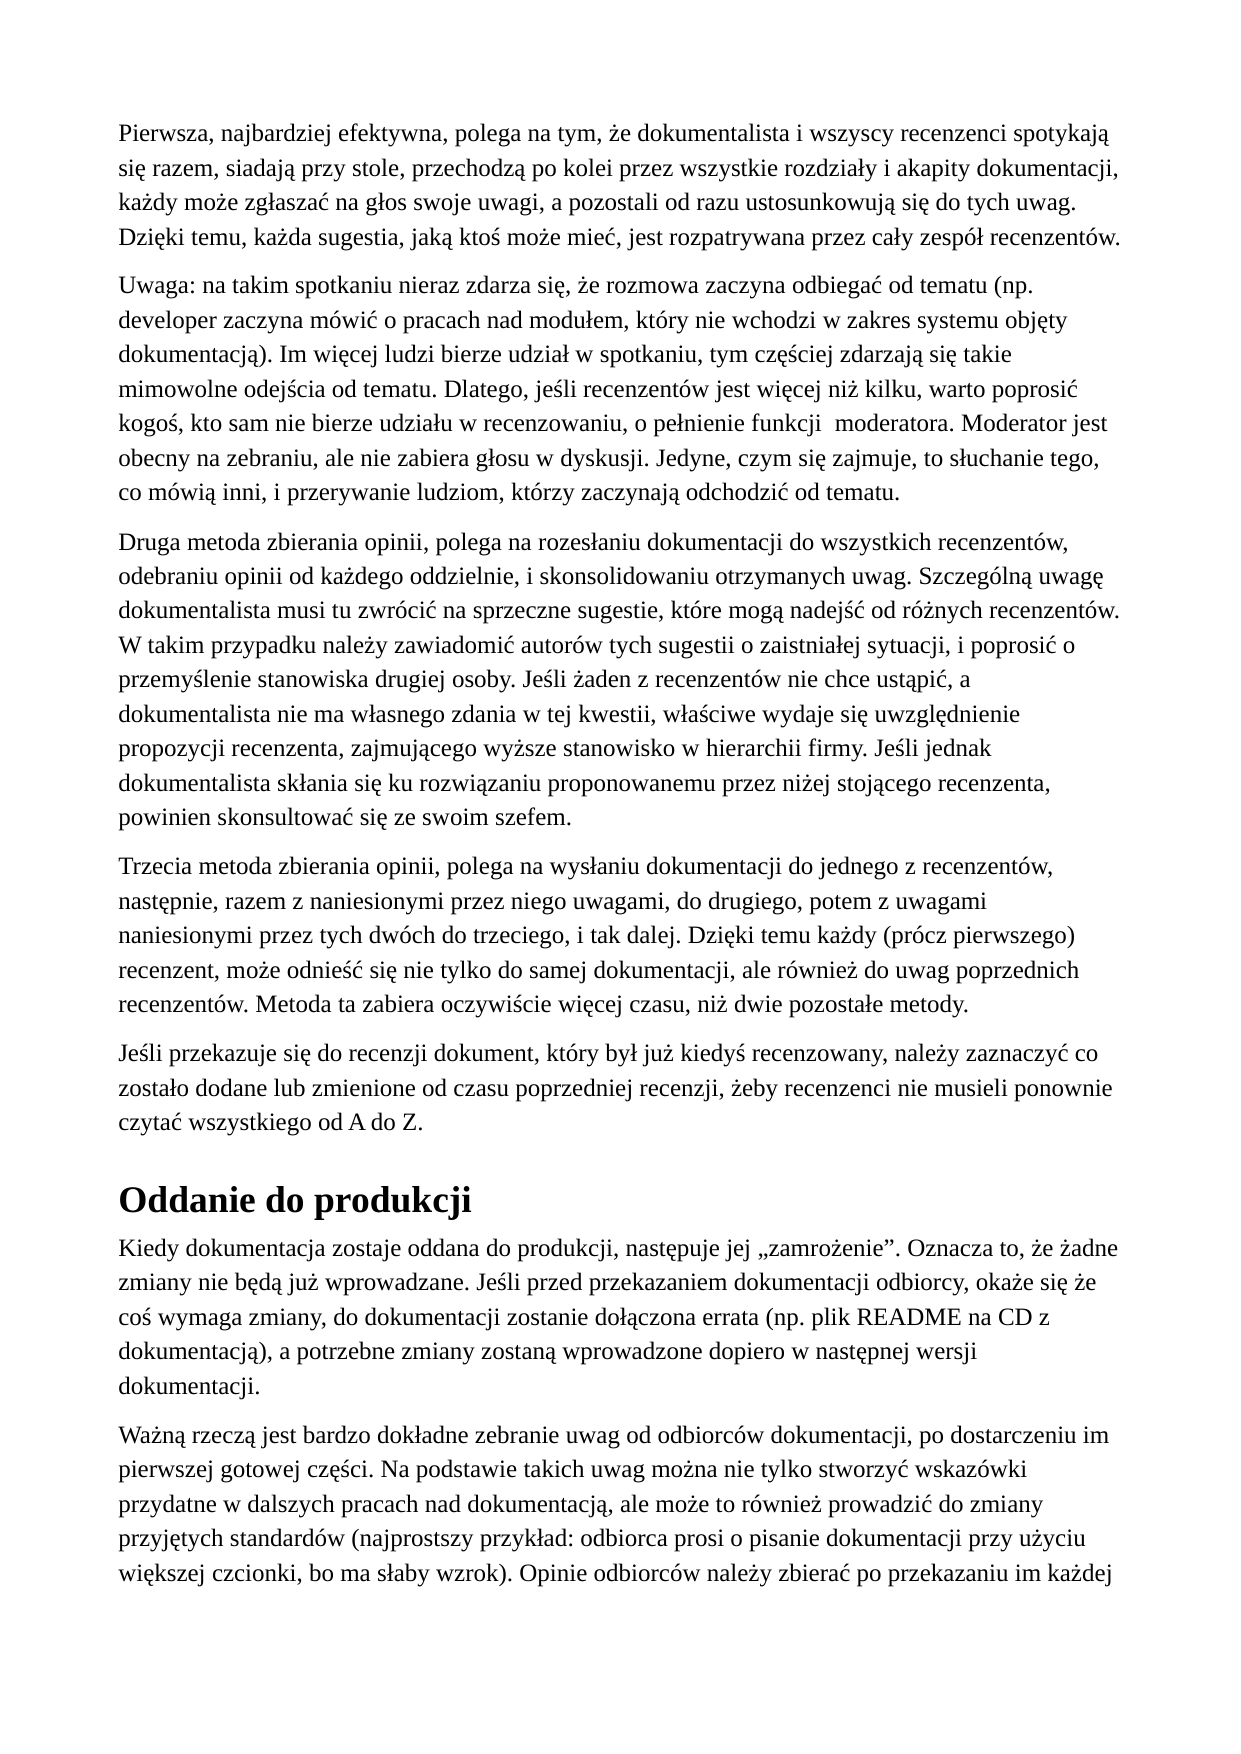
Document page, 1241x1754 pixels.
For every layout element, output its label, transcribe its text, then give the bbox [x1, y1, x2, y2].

text Uwaga: na takim spotkaniu nieraz zdarza się, że rozmowa zaczyna odbiegać od tematu (np. developer zaczyna mówić o pracach nad modułem, który nie wchodzi w zakres systemu objęty dokumentacją). Im więcej ludzi bierze udział w spotkaniu, tym częściej zdarzają się takie mimowolne odejścia od tematu. Dlatego, jeśli recenzentów jest więcej niż kilku, warto poprosić kogoś, kto sam nie bierze udziału w recenzowaniu, o pełnienie funkcji moderatora. Moderator jest obecny na zebraniu, ale nie zabiera głosu w dyskusji. Jedyne, czym się zajmuje, to słuchanie tego, co mówią inni, i przerywanie ludziom, którzy zaczynają odchodzić od tematu. [118, 271, 1122, 506]
subtitle Oddanie do produkcji [118, 1177, 1122, 1220]
text Trzecia metoda zbierania opinii, polega na wysłaniu dokumentacji do jednego z recenzentów, następnie, razem z naniesionymi przez niego uwagami, do drugiego, potem z uwagami naniesionymi przez tych dwóch do trzeciego, i tak dalej. Dzięki temu każdy (prócz pierwszego) recenzent, może odnieść się nie tylko do samej dokumentacji, ale również do uwag poprzednich recenzentów. Metoda ta zabiera oczywiście więcej czasu, niż dwie pozostałe metody. [118, 851, 1122, 1018]
text Kiedy dokumentacja zostaje oddana do produkcji, następuje jej „zamrożenie”. Oznacza to, że żadne zmiany nie będą już wprowadzane. Jeśli przed przekazaniem dokumentacji odbiorcy, okaże się że coś wymaga zmiany, do dokumentacji zostanie dołączona errata (np. plik README na CD z dokumentacją), a potrzebne zmiany zostaną wprowadzone dopiero w następnej wersji dokumentacji. [118, 1233, 1122, 1399]
text Druga metoda zbierania opinii, polega na rozesłaniu dokumentacji do wszystkich recenzentów, odebraniu opinii od każdego oddzielnie, i skonsolidowaniu otrzymanych uwag. Szczególną uwagę dokumentalista musi tu zwrócić na sprzeczne sugestie, które mogą nadejść od różnych recenzentów. W takim przypadku należy zawiadomić autorów tych sugestii o zaistniałej sytuacji, i poprosić o przemyślenie stanowiska drugiej osoby. Jeśli żaden z recenzentów nie chce ustąpić, a dokumentalista nie ma własnego zdania w tej kwestii, właściwe wydaje się uwzględnienie propozycji recenzenta, zajmującego wyższe stanowisko w hierarchii firmy. Jeśli jednak dokumentalista skłania się ku rozwiązaniu proponowanemu przez niżej stojącego recenzenta, powinien skonsultować się ze swoim szefem. [118, 527, 1122, 831]
text Jeśli przekazuje się do recenzji dokument, który był już kiedyś recenzowany, należy zaznaczyć co zostało dodane lub zmienione od czasu poprzedniej recenzji, żeby recenzenci nie musieli ponownie czytać wszystkiego od A do Z. [118, 1038, 1122, 1136]
text Pierwsza, najbardziej efektywna, polega na tym, że dokumentalista i wszyscy recenzenci spotykają się razem, siadają przy stole, przechodzą po kolei przez wszystkie rozdziały i akapity dokumentacji, każdy może zgłaszać na głos swoje uwagi, a pozostali od razu ustosunkowują się do tych uwag. Dzięki temu, każda sugestia, jaką ktoś może mieć, jest rozpatrywana przez cały zespół recenzentów. [118, 118, 1122, 250]
text Ważną rzeczą jest bardzo dokładne zebranie uwag od odbiorców dokumentacji, po dostarczeniu im pierwszej gotowej części. Na podstawie takich uwag można nie tylko stworzyć wskazówki przydatne w dalszych pracach nad dokumentacją, ale może to również prowadzić do zmiany przyjętych standardów (najprostszy przykład: odbiorca prosi o pisanie dokumentacji przy użyciu większej czcionki, bo ma słaby wzrok). Opinie odbiorców należy zbierać po przekazaniu im każdej [118, 1420, 1122, 1587]
